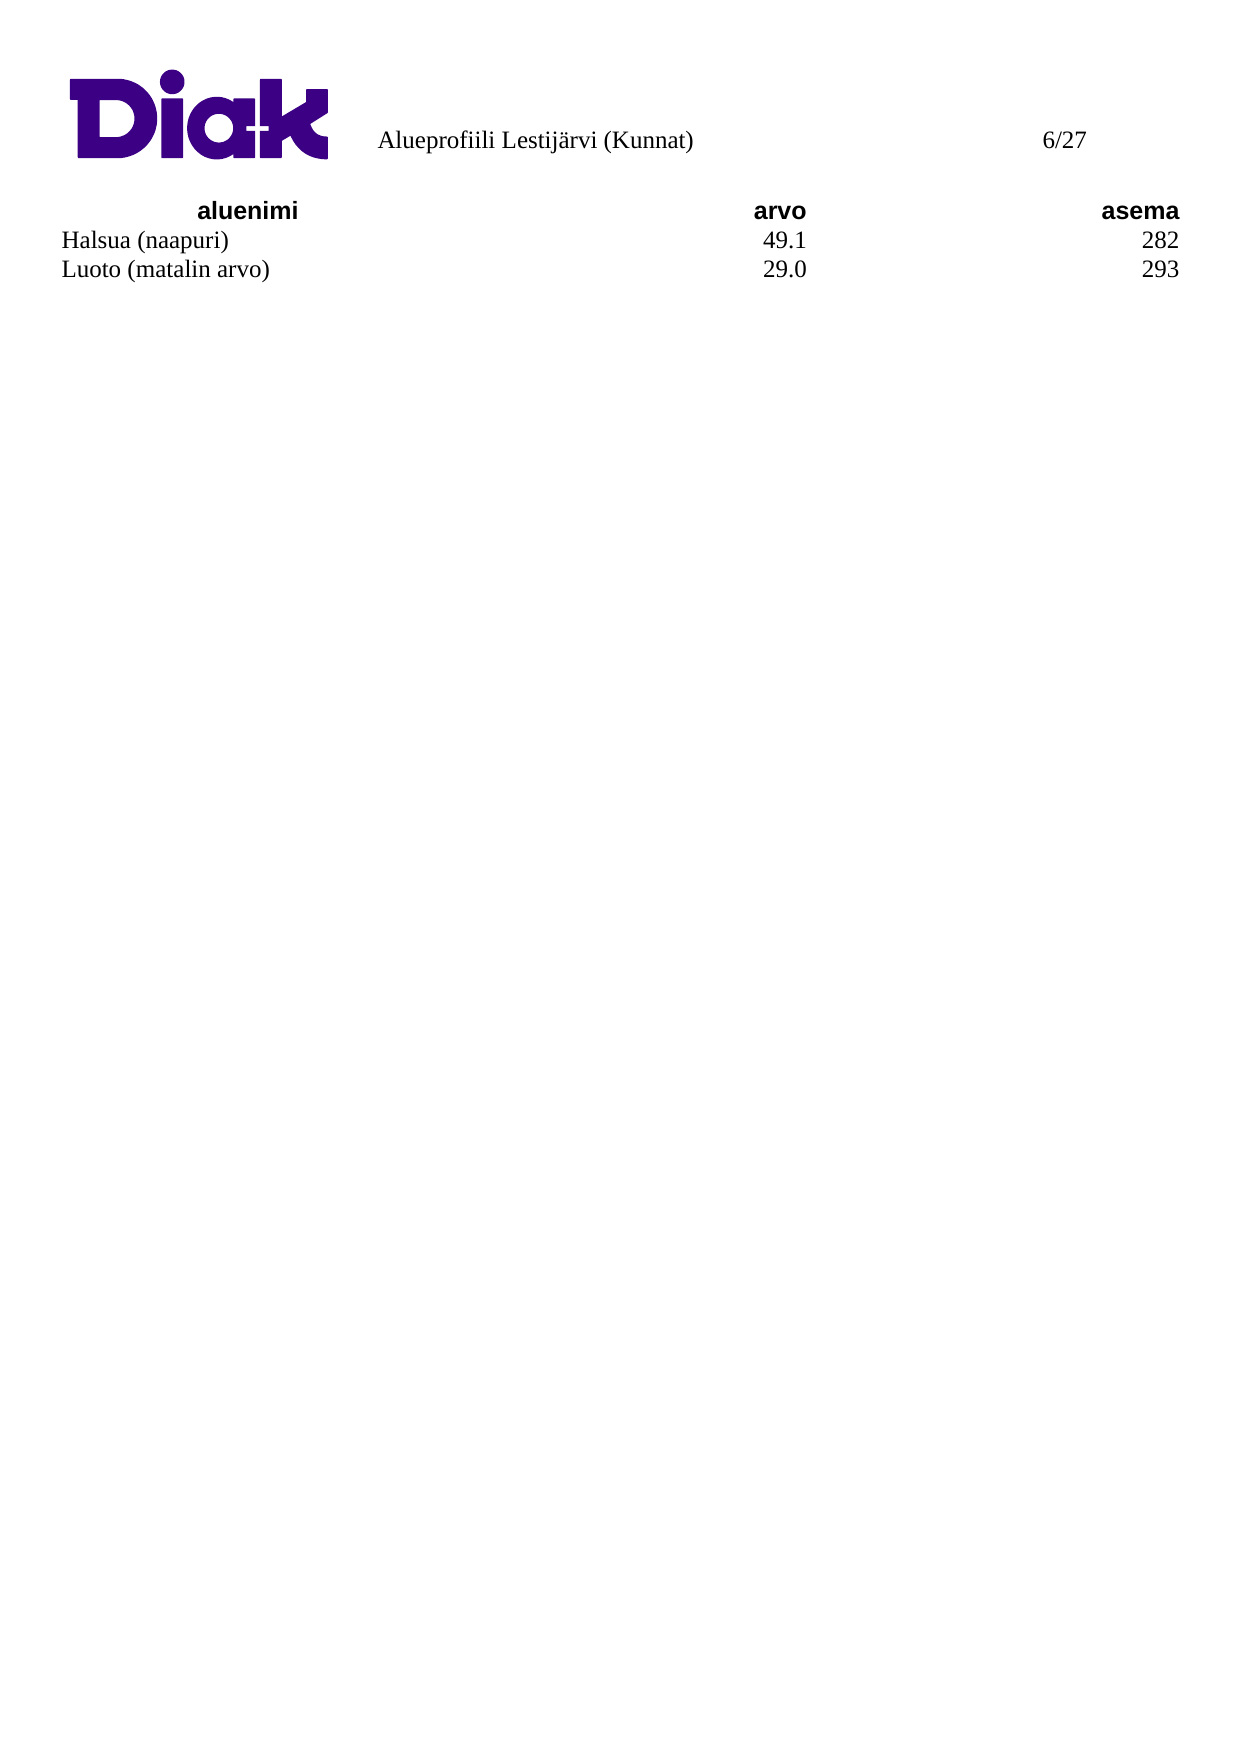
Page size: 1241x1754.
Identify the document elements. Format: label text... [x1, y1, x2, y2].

table_header arvo [434, 196, 806, 225]
table_header aluenimi [61, 196, 434, 225]
table_cell 282 [806, 225, 1179, 254]
table_cell 293 [806, 254, 1179, 282]
table_header asema [806, 196, 1179, 225]
table_cell Halsua (naapuri) [61, 225, 434, 254]
table_cell Luoto (matalin arvo) [61, 254, 434, 282]
table_cell 29.0 [434, 254, 806, 282]
table_cell 49.1 [434, 225, 806, 254]
